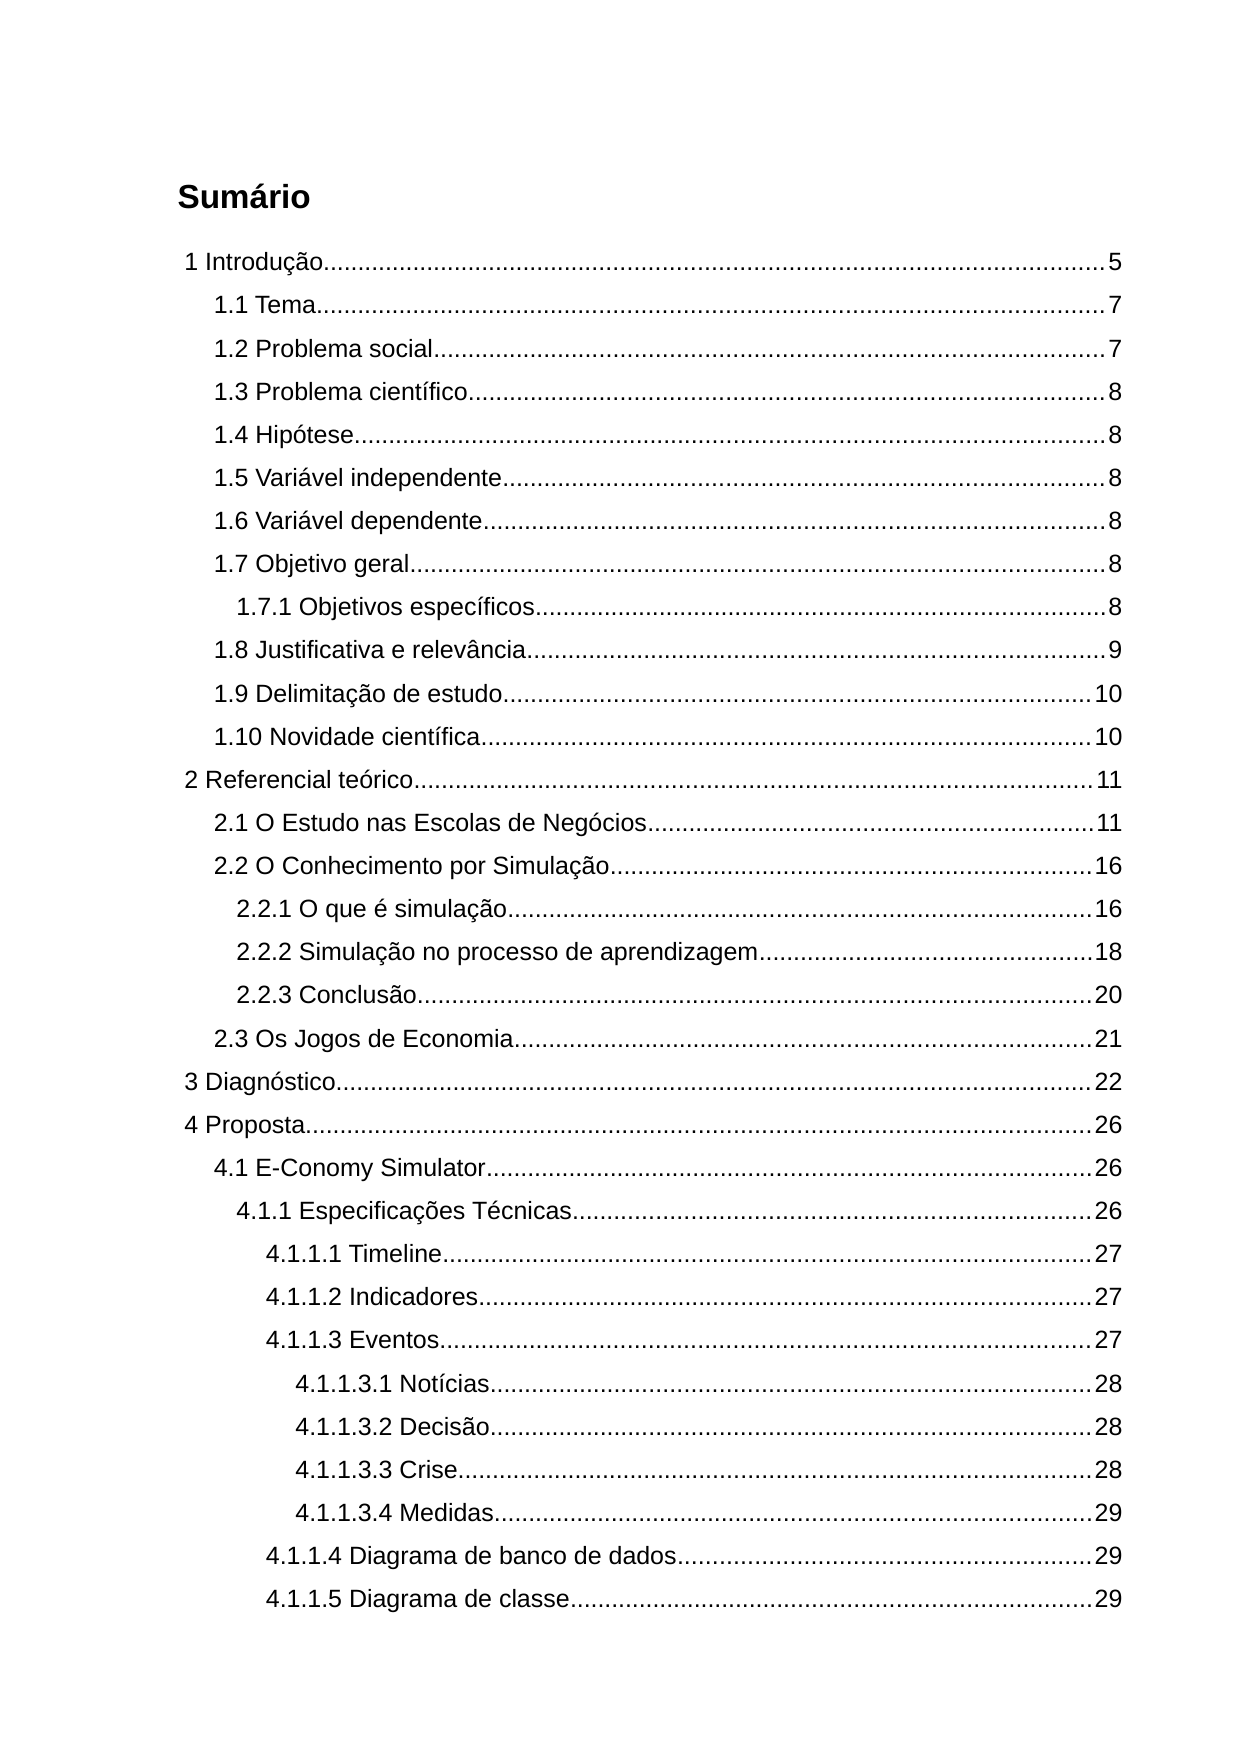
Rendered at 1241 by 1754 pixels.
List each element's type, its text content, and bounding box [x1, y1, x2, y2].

text 2.2.3 Conclusão 20 [236, 980, 1122, 1009]
text 4.1.1.3.4 Medidas 29 [295, 1498, 1122, 1527]
text 3 Diagnóstico 22 [177, 1067, 1122, 1095]
text 2 Referencial teórico 11 [177, 765, 1122, 793]
text 4.1.1.3.3 Crise 28 [295, 1455, 1122, 1483]
text 1.8 Justificativa e relevância 9 [207, 635, 1122, 664]
text 1.7 Objetivo geral 8 [207, 549, 1122, 578]
text 2.3 Os Jogos de Economia 21 [207, 1023, 1122, 1052]
text 1.2 Problema social 7 [207, 333, 1122, 362]
text 1.9 Delimitação de estudo 10 [207, 678, 1122, 707]
text 4.1.1.1 Timeline 27 [266, 1239, 1122, 1268]
text 1.6 Variável dependente 8 [207, 506, 1122, 535]
text 4.1.1 Especificações Técnicas 26 [236, 1196, 1122, 1225]
text 1.10 Novidade científica 10 [207, 722, 1122, 750]
text 4.1.1.3.2 Decisão 28 [295, 1412, 1122, 1440]
text 1.1 Tema 7 [207, 290, 1122, 319]
text 1.7.1 Objetivos específicos 8 [236, 592, 1122, 621]
text 2.2.2 Simulação no processo de aprendizagem 18 [236, 937, 1122, 966]
text 4.1.1.3 Eventos 27 [266, 1325, 1122, 1354]
text 2.1 O Estudo nas Escolas de Negócios 11 [207, 808, 1122, 837]
text 2.2.1 O que é simulação 16 [236, 894, 1122, 923]
text 1.5 Variável independente 8 [207, 463, 1122, 492]
text 2.2 O Conhecimento por Simulação 16 [207, 851, 1122, 880]
subtitle Sumário [177, 177, 1122, 216]
text 4.1.1.5 Diagrama de classe 29 [266, 1584, 1122, 1613]
text 1.4 Hipótese 8 [207, 420, 1122, 448]
text 1 Introdução 5 [177, 247, 1122, 276]
text 4 Proposta 26 [177, 1110, 1122, 1138]
text 1.3 Problema científico 8 [207, 377, 1122, 405]
text 4.1.1.2 Indicadores 27 [266, 1282, 1122, 1311]
text 4.1 E-Conomy Simulator 26 [207, 1153, 1122, 1182]
text 4.1.1.4 Diagrama de banco de dados 29 [266, 1541, 1122, 1570]
text 4.1.1.3.1 Notícias 28 [295, 1368, 1122, 1397]
